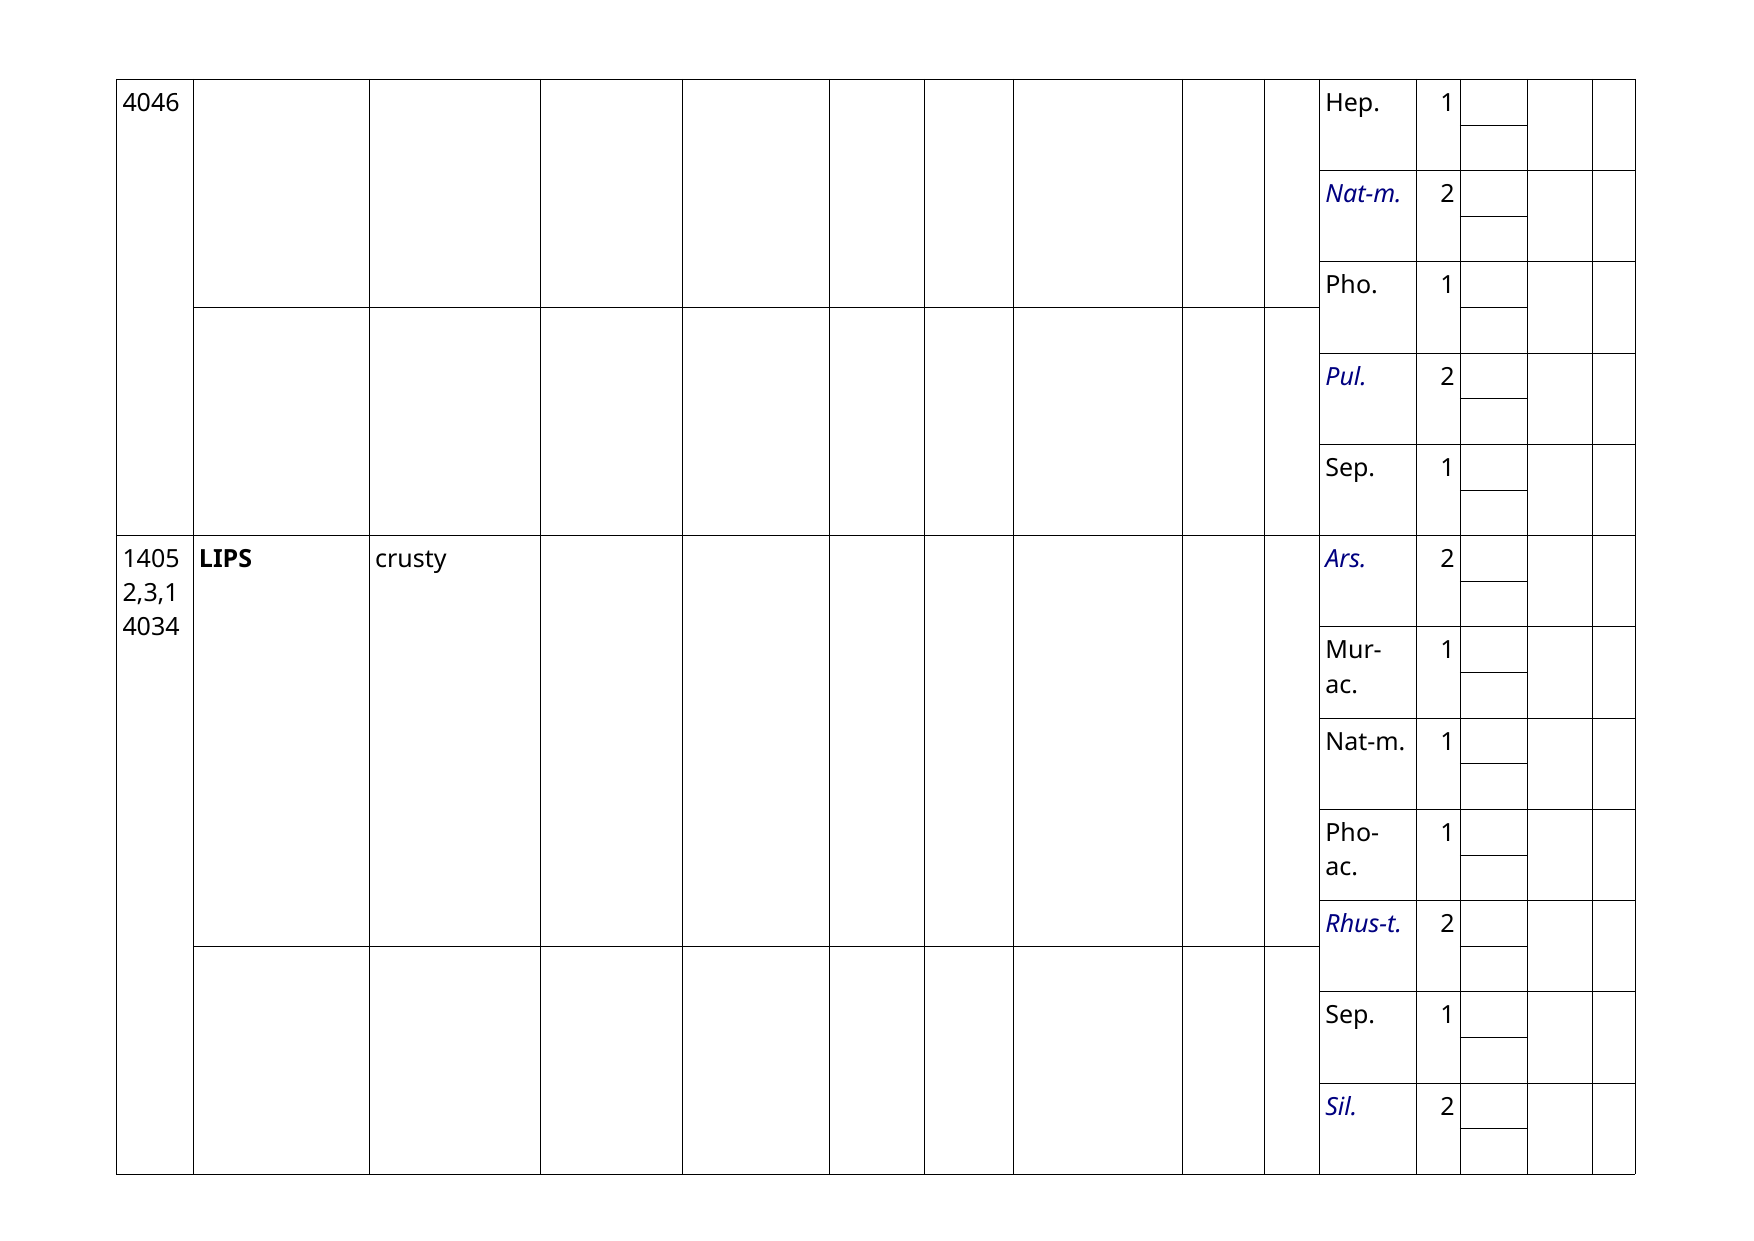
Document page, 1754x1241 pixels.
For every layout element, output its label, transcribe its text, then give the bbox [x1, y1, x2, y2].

table_cell [1265, 80, 1319, 307]
table_cell [1461, 764, 1527, 809]
table_cell lips [194, 536, 369, 946]
table_cell [194, 308, 369, 535]
table_cell [1461, 1084, 1527, 1128]
table_cell [370, 947, 540, 1174]
table_cell [830, 308, 924, 535]
table_cell [925, 536, 1013, 946]
table_cell [1593, 719, 1635, 809]
table_cell [1183, 947, 1264, 1174]
table_cell Pho-ac. [1320, 810, 1416, 900]
table_cell [1461, 582, 1527, 626]
table_cell [1183, 80, 1264, 307]
table_cell [683, 536, 829, 946]
table_cell [1461, 80, 1527, 124]
table_cell [1461, 719, 1527, 763]
table_cell [1528, 80, 1592, 170]
table_cell [1528, 810, 1592, 900]
table_cell [541, 80, 682, 307]
table_cell [1183, 536, 1264, 946]
table_cell [1461, 126, 1527, 170]
table_cell [1593, 354, 1635, 444]
table_cell [830, 947, 924, 1174]
table_cell [1593, 445, 1635, 535]
table_cell [1461, 947, 1527, 991]
table_cell [1593, 171, 1635, 261]
table_cell [1461, 399, 1527, 444]
table_cell 4046 [117, 80, 193, 535]
table_cell [1461, 171, 1527, 216]
table_cell [1461, 856, 1527, 900]
table_cell [1461, 308, 1527, 353]
table_cell [1265, 536, 1319, 946]
table_cell Nat-m. [1320, 719, 1416, 809]
table_cell 1 [1417, 627, 1460, 718]
table_cell Nat-m. [1320, 171, 1416, 261]
table_cell [1183, 308, 1264, 535]
table_cell [541, 536, 682, 946]
table_cell [1528, 1084, 1592, 1174]
table_cell [1265, 308, 1319, 535]
table_cell [683, 80, 829, 307]
table_cell [1593, 810, 1635, 900]
table_cell [1461, 992, 1527, 1037]
table_cell [194, 947, 369, 1174]
table_cell [1461, 491, 1527, 535]
table_cell 1 [1417, 992, 1460, 1083]
table_cell 1 [1417, 719, 1460, 809]
table_cell [925, 308, 1013, 535]
table_cell Pho. [1320, 262, 1416, 353]
table_cell [1528, 262, 1592, 353]
table_cell [1461, 1038, 1527, 1083]
table_cell [1593, 80, 1635, 170]
table_cell 14052,3,14034 [117, 536, 193, 1174]
table_cell [370, 80, 540, 307]
table_cell Ars. [1320, 536, 1416, 626]
table_cell 2 [1417, 536, 1460, 626]
table_cell 2 [1417, 354, 1460, 444]
table_cell [1014, 536, 1182, 946]
table_cell [1528, 627, 1592, 718]
table_cell [541, 947, 682, 1174]
table_cell 1 [1417, 80, 1460, 170]
table_cell [830, 536, 924, 946]
table_cell [1528, 354, 1592, 444]
table_cell Mur-ac. [1320, 627, 1416, 718]
table_cell [1528, 992, 1592, 1083]
table_cell [541, 308, 682, 535]
table_cell Sil. [1320, 1084, 1416, 1174]
table_cell [1528, 901, 1592, 991]
table_cell [1528, 171, 1592, 261]
table_cell [683, 308, 829, 535]
table_cell [1461, 810, 1527, 854]
table_cell 1 [1417, 810, 1460, 900]
table_cell [1461, 217, 1527, 261]
table_cell [1461, 673, 1527, 718]
table_cell [1593, 627, 1635, 718]
table_cell [1014, 308, 1182, 535]
table_cell [925, 947, 1013, 1174]
table_cell [1461, 262, 1527, 307]
table_cell [1265, 947, 1319, 1174]
table_cell [1593, 901, 1635, 991]
table_cell Pul. [1320, 354, 1416, 444]
table_cell Sep. [1320, 445, 1416, 535]
table_cell [925, 80, 1013, 307]
table_cell 1 [1417, 445, 1460, 535]
table_cell [1461, 1129, 1527, 1174]
table_cell Rhus-t. [1320, 901, 1416, 991]
table_cell [370, 308, 540, 535]
table_cell [1461, 354, 1527, 398]
table_cell Hep. [1320, 80, 1416, 170]
table_cell [1014, 80, 1182, 307]
table_cell 2 [1417, 171, 1460, 261]
table_cell 1 [1417, 262, 1460, 353]
table_cell [830, 80, 924, 307]
table_cell [1593, 536, 1635, 626]
table_cell [1528, 719, 1592, 809]
table_cell [1461, 536, 1527, 581]
table_cell [683, 947, 829, 1174]
table_cell 2 [1417, 1084, 1460, 1174]
table_cell [1461, 445, 1527, 489]
table_cell [1528, 445, 1592, 535]
table_cell [1528, 536, 1592, 626]
table_cell [1014, 947, 1182, 1174]
table_cell 2 [1417, 901, 1460, 991]
table_cell Sep. [1320, 992, 1416, 1083]
table_cell [1593, 1084, 1635, 1174]
table_cell [1461, 901, 1527, 946]
table_cell [1593, 262, 1635, 353]
table_cell [1461, 627, 1527, 672]
table_cell crusty [370, 536, 540, 946]
table_cell [1593, 992, 1635, 1083]
table_cell [194, 80, 369, 307]
